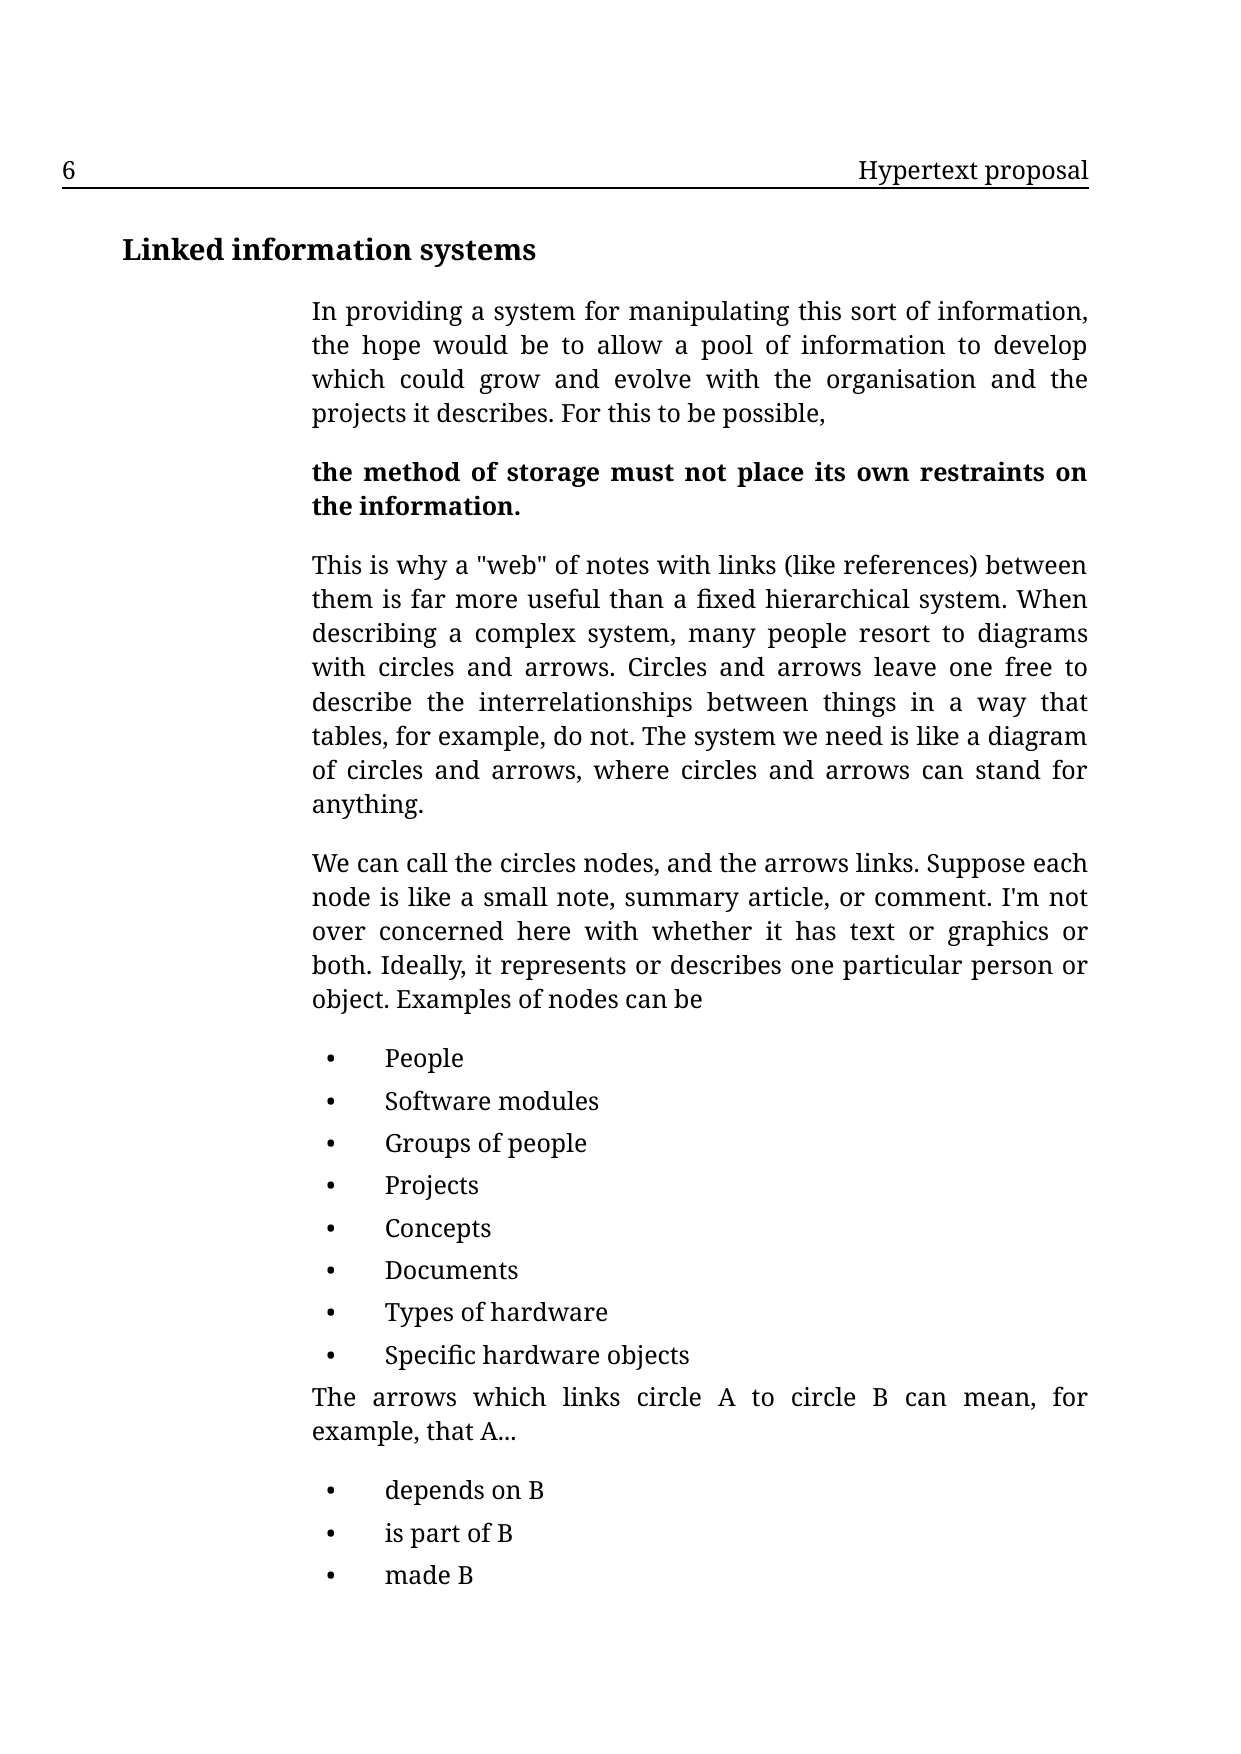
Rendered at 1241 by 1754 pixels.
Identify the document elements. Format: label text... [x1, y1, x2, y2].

text We can call the circles nodes, and the arrows links. Suppose each node is like a small note, summary article, or comment. I'm not over concerned here with whether it has text or graphics or both. Ideally, it represents or describes one particular person or object. Examples of nodes can be [312, 845, 1089, 1016]
text This is why a "web" of notes with links (like references) between them is far more useful than a fixed hierarchical system. When describing a complex system, many people resort to diagrams with circles and arrows. Circles and arrows leave one free to describe the interrelationships between things in a way that tables, for example, do not. The system we need is like a diagram of circles and arrows, where circles and arrows can stand for anything. [312, 548, 1089, 820]
text • Software modules [326, 1083, 1089, 1117]
text the method of storage must not place its own restraints on the information. [312, 455, 1089, 523]
text • Groups of people [326, 1126, 1089, 1159]
text • Specific hardware objects [326, 1337, 1089, 1372]
text • People [326, 1041, 1089, 1075]
text • depends on B [326, 1473, 1089, 1507]
text Linked information systems [122, 189, 1089, 268]
text The arrows which links circle A to circle B can mean, for example, that A... [312, 1380, 1089, 1448]
text • Concepts [326, 1210, 1089, 1244]
text • Projects [326, 1168, 1089, 1202]
text • made B [326, 1558, 1089, 1592]
text • Types of hardware [326, 1295, 1089, 1329]
text • is part of B [326, 1515, 1089, 1549]
text In providing a system for manipulating this sort of information, the hope would be to allow a pool of information to develop which could grow and evolve with the organisation and the projects it describes. For this to be possible, [312, 293, 1089, 430]
text • Documents [326, 1253, 1089, 1287]
